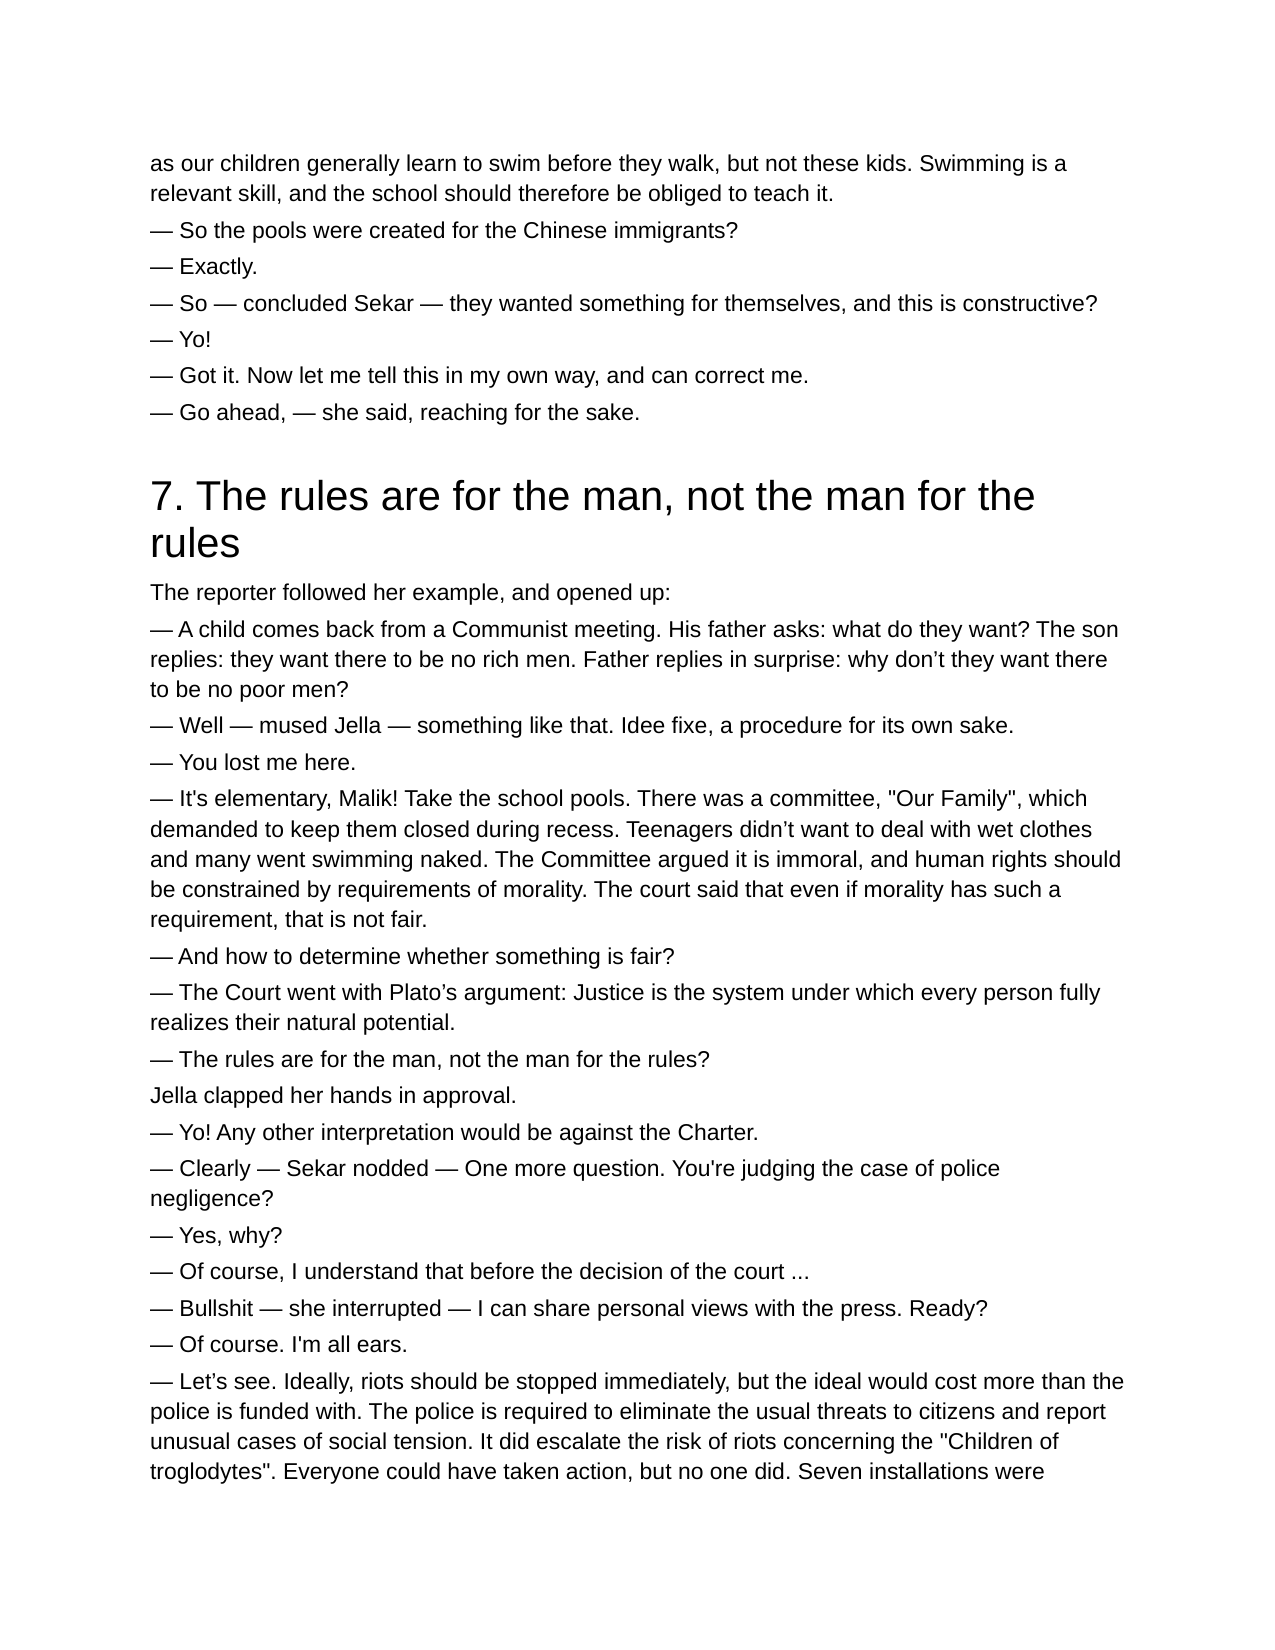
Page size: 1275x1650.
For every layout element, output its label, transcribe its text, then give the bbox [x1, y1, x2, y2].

text — Go ahead, — she said, reaching for the sake. [150, 399, 1125, 425]
text — A child comes back from a Communist meeting. His father asks: what do they want? The son replies: they want there to be no rich men. Father replies in surprise: why don’t they want there to be no poor men? [150, 616, 1125, 702]
text — Yo! [150, 326, 1125, 352]
text — It's elementary, Malik! Take the school pools. There was a committee, "Our Family", which demanded to keep them closed during recess. Teenagers didn’t want to deal with wet clothes and many went swimming naked. The Committee argued it is immoral, and human rights should be constrained by requirements of morality. The court said that even if morality has such a requirement, that is not fair. [150, 785, 1125, 933]
text — Clearly — Sekar nodded — One more question. You're judging the case of police negligence? [150, 1155, 1125, 1212]
text — And how to determine whether something is fair? [150, 943, 1125, 969]
text — So the pools were created for the Chinese immigrants? [150, 217, 1125, 243]
text — Bullshit — she interrupted — I can share personal views with the press. Ready? [150, 1295, 1125, 1321]
text — Let’s see. Ideally, riots should be stopped immediately, but the ideal would cost more than the police is funded with. The police is required to eliminate the usual threats to citizens and report unusual cases of social tension. It did escalate the risk of riots concerning the "Children of troglodytes". Everyone could have taken action, but no one did. Seven installations were [150, 1368, 1125, 1485]
text as our children generally learn to swim before they walk, but not these kids. Swimming is a relevant skill, and the school should therefore be obliged to teach it. [150, 150, 1125, 207]
text The reporter followed her example, and opened up: [150, 579, 1125, 606]
text — Well — mused Jella — something like that. Idee fixe, a procedure for its own sake. [150, 712, 1125, 739]
text — Of course, I understand that before the decision of the court ... [150, 1258, 1125, 1285]
text — The Court went with Plato’s argument: Justice is the system under which every person fully realizes their natural potential. [150, 979, 1125, 1036]
text — You lost me here. [150, 749, 1125, 775]
text Jella clapped her hands in approval. [150, 1082, 1125, 1109]
text — Yo! Any other interpretation would be against the Charter. [150, 1119, 1125, 1145]
text — Yes, why? [150, 1222, 1125, 1248]
text — Exactly. [150, 253, 1125, 279]
text — Got it. Now let me tell this in my own way, and can correct me. [150, 362, 1125, 389]
subtitle 7. The rules are for the man, not the man for the rules [150, 471, 1125, 567]
text — The rules are for the man, not the man for the rules? [150, 1046, 1125, 1072]
text — Of course. I'm all ears. [150, 1331, 1125, 1358]
text — So — concluded Sekar — they wanted something for themselves, and this is constructive? [150, 289, 1125, 316]
